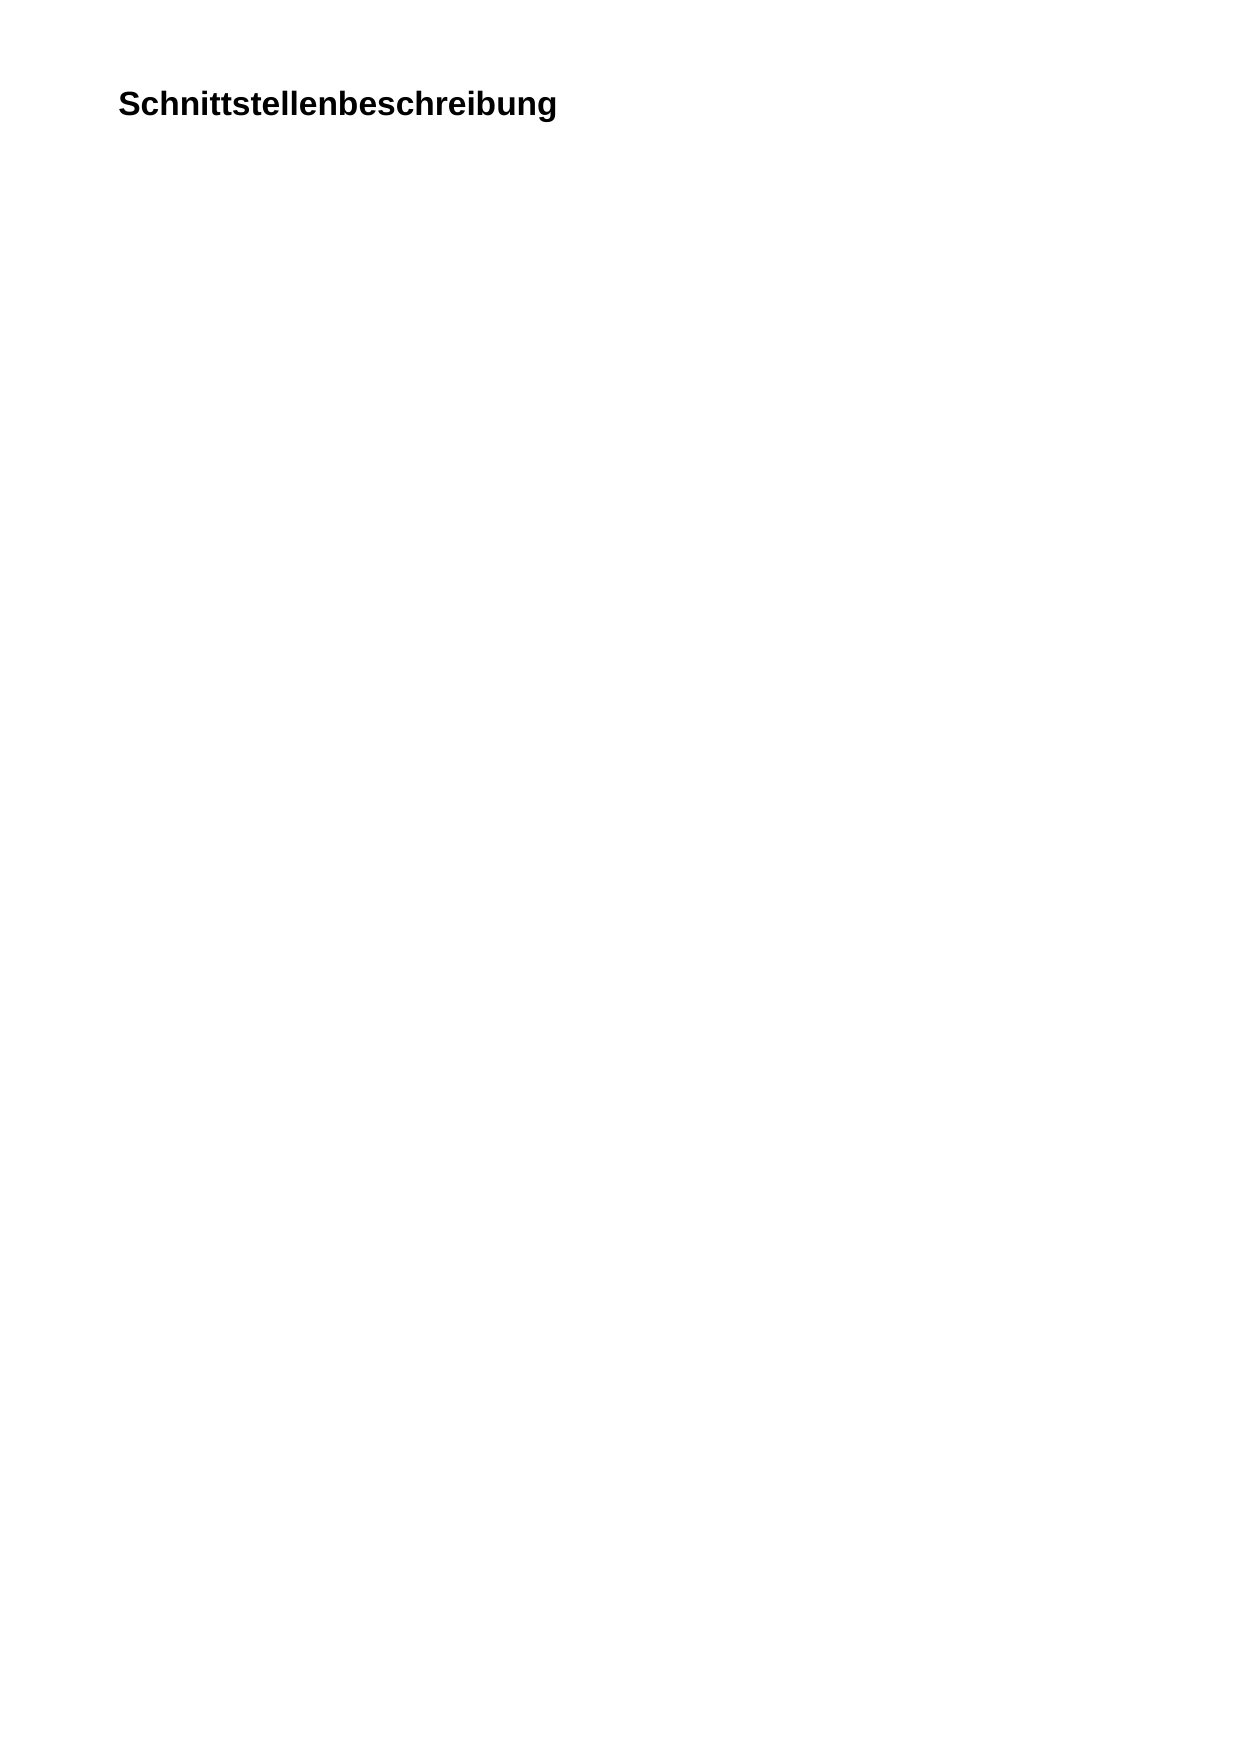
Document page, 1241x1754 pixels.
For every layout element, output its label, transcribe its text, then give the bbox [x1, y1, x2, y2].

subtitle Schnittstellenbeschreibung [118, 84, 1181, 123]
